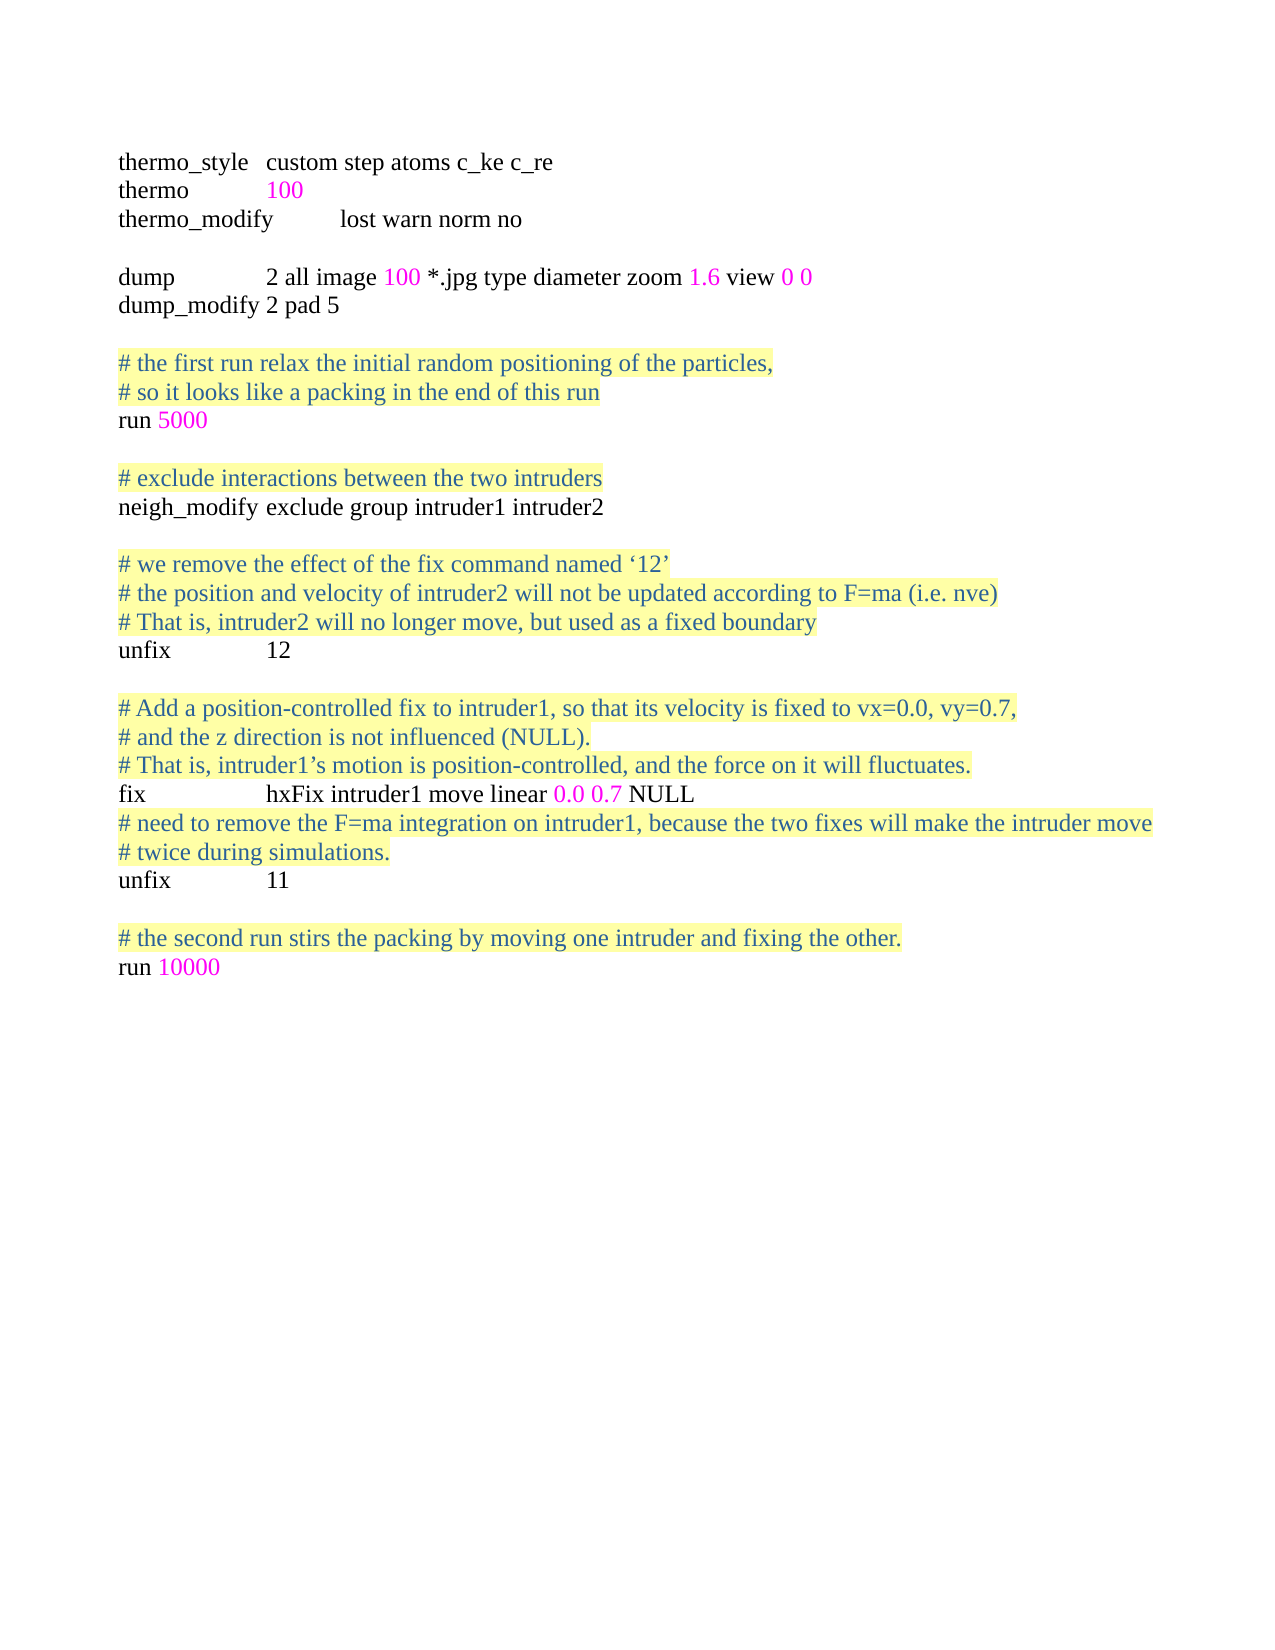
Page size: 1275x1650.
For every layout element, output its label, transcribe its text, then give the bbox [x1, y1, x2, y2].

text fix hxFix intruder1 move linear 0.0 0.7 NULL [118, 779, 1157, 808]
text # we remove the effect of the fix command named ‘12’ [118, 549, 1157, 578]
text # so it looks like a packing in the end of this run [118, 377, 1157, 406]
text # need to remove the F=ma integration on intruder1, because the two fixes will make the intruder move [118, 808, 1157, 837]
text # That is, intruder2 will no longer move, but used as a fixed boundary [118, 607, 1157, 636]
text # Add a position-controlled fix to intruder1, so that its velocity is fixed to vx=0.0, vy=0.7, [118, 693, 1157, 722]
text unfix 11 [118, 866, 1157, 894]
text # exclude interactions between the two intruders [118, 463, 1157, 492]
text thermo 100 [118, 176, 1157, 204]
text dump 2 all image 100 *.jpg type diameter zoom 1.6 view 0 0 [118, 262, 1157, 291]
text # That is, intruder1’s motion is position-controlled, and the force on it will fluctuates. [118, 751, 1157, 779]
text run 5000 [118, 406, 1157, 434]
text # twice during simulations. [118, 837, 1157, 866]
text neigh_modify exclude group intruder1 intruder2 [118, 492, 1157, 521]
text # and the z direction is not influenced (NULL). [118, 722, 1157, 751]
text dump_modify 2 pad 5 [118, 291, 1157, 319]
text unfix 12 [118, 636, 1157, 664]
text thermo_modify lost warn norm no [118, 204, 1157, 233]
text # the position and velocity of intruder2 will not be updated according to F=ma (i.e. nve) [118, 578, 1157, 607]
text thermo_style custom step atoms c_ke c_re [118, 147, 1157, 176]
text run 10000 [118, 952, 1157, 981]
text # the second run stirs the packing by moving one intruder and fixing the other. [118, 923, 1157, 952]
text # the first run relax the initial random positioning of the particles, [118, 348, 1157, 377]
